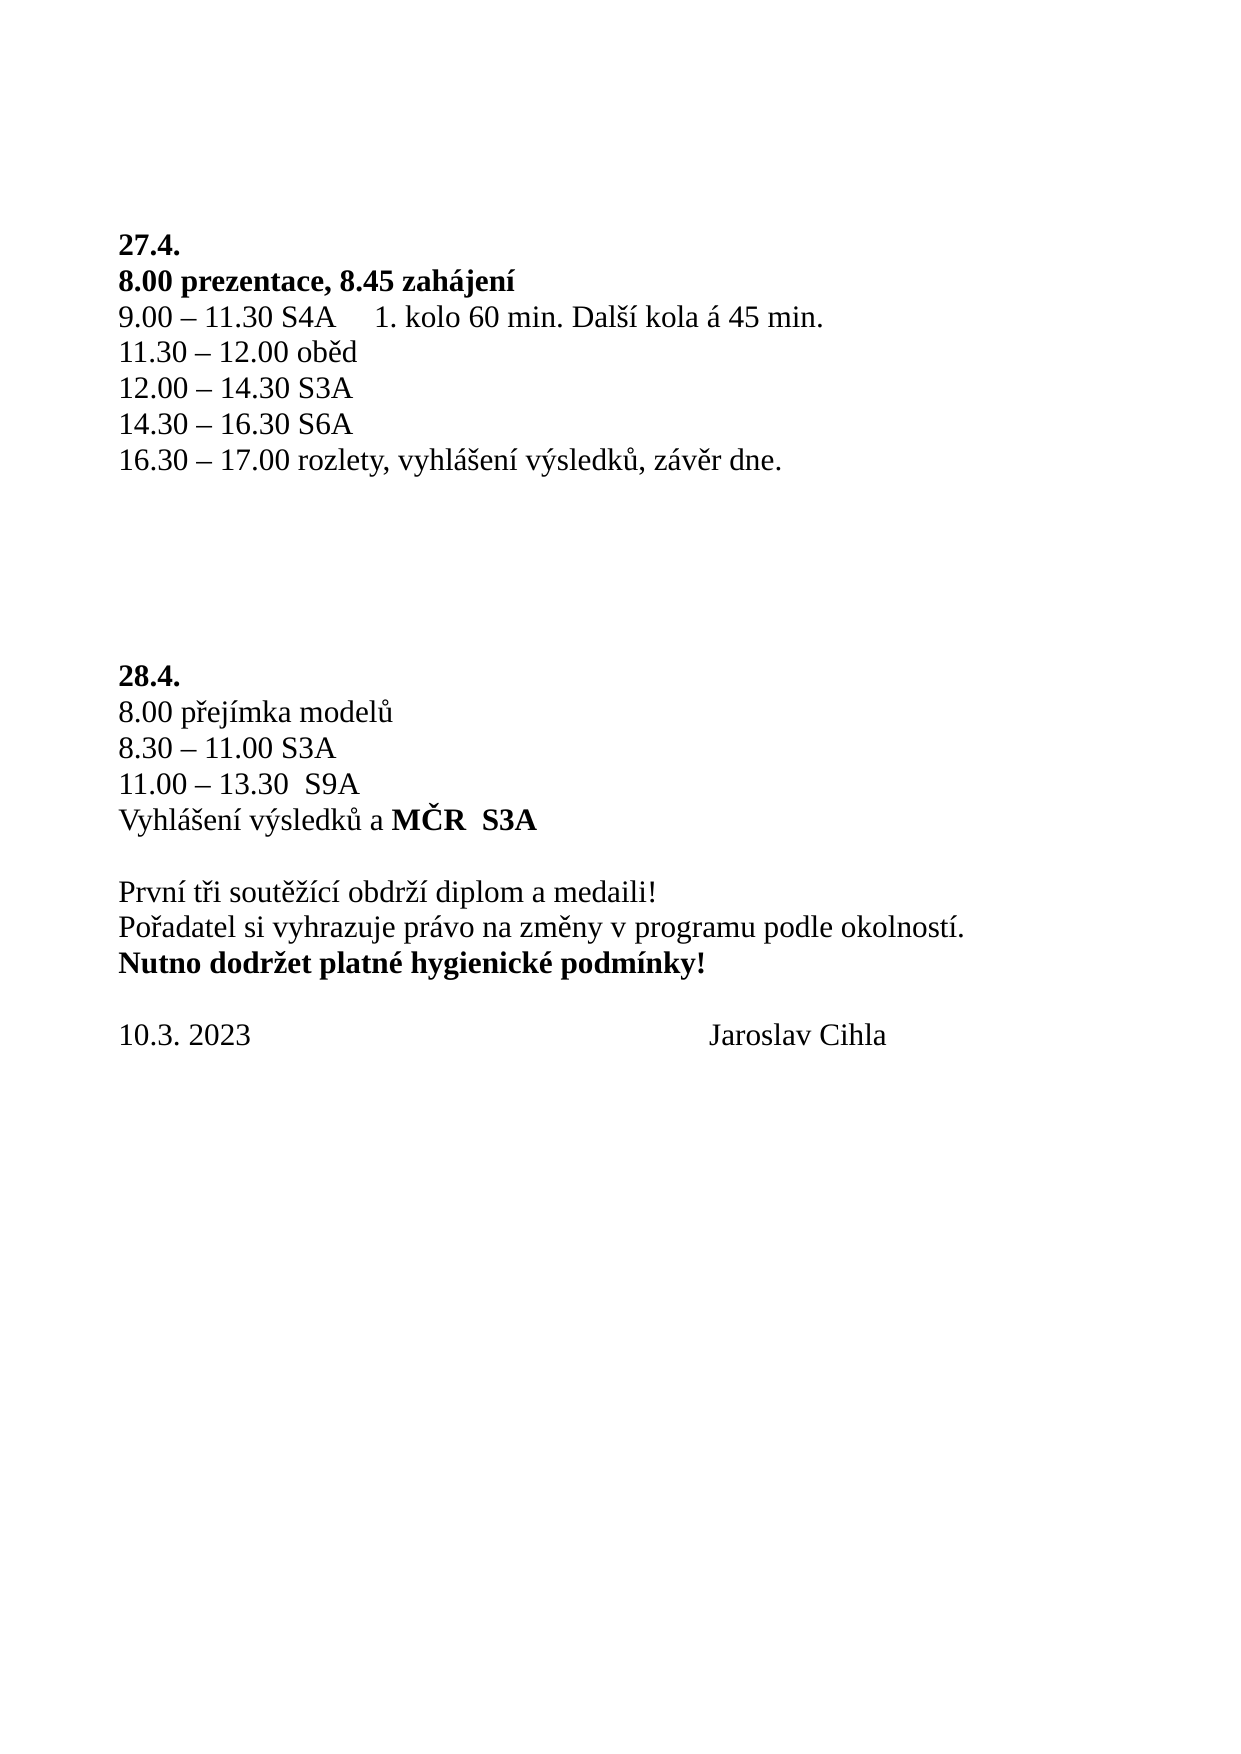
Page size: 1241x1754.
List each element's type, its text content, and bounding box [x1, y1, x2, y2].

text 10.3. 2023 Jaroslav Cihla [118, 1017, 1122, 1052]
text 16.30 – 17.00 rozlety, vyhlášení výsledků, závěr dne. [118, 442, 1122, 477]
text 9.00 – 11.30 S4A 1. kolo 60 min. Další kola á 45 min. [118, 298, 1122, 334]
text Nutno dodržet platné hygienické podmínky! [118, 945, 1122, 981]
text Vyhlášení výsledků a MČR S3A [118, 801, 1122, 837]
text 11.00 – 13.30 S9A [118, 765, 1122, 801]
text 12.00 – 14.30 S3A [118, 370, 1122, 406]
text 27.4. [118, 226, 1122, 262]
text 8.00 prezentace, 8.45 zahájení [118, 262, 1122, 298]
text 11.30 – 12.00 oběd [118, 334, 1122, 370]
text 28.4. [118, 657, 1122, 693]
text 8.30 – 11.00 S3A [118, 729, 1122, 765]
text 8.00 přejímka modelů [118, 693, 1122, 729]
text 14.30 – 16.30 S6A [118, 406, 1122, 442]
text Pořadatel si vyhrazuje právo na změny v programu podle okolností. [118, 909, 1122, 945]
text První tři soutěžící obdrží diplom a medaili! [118, 873, 1122, 909]
